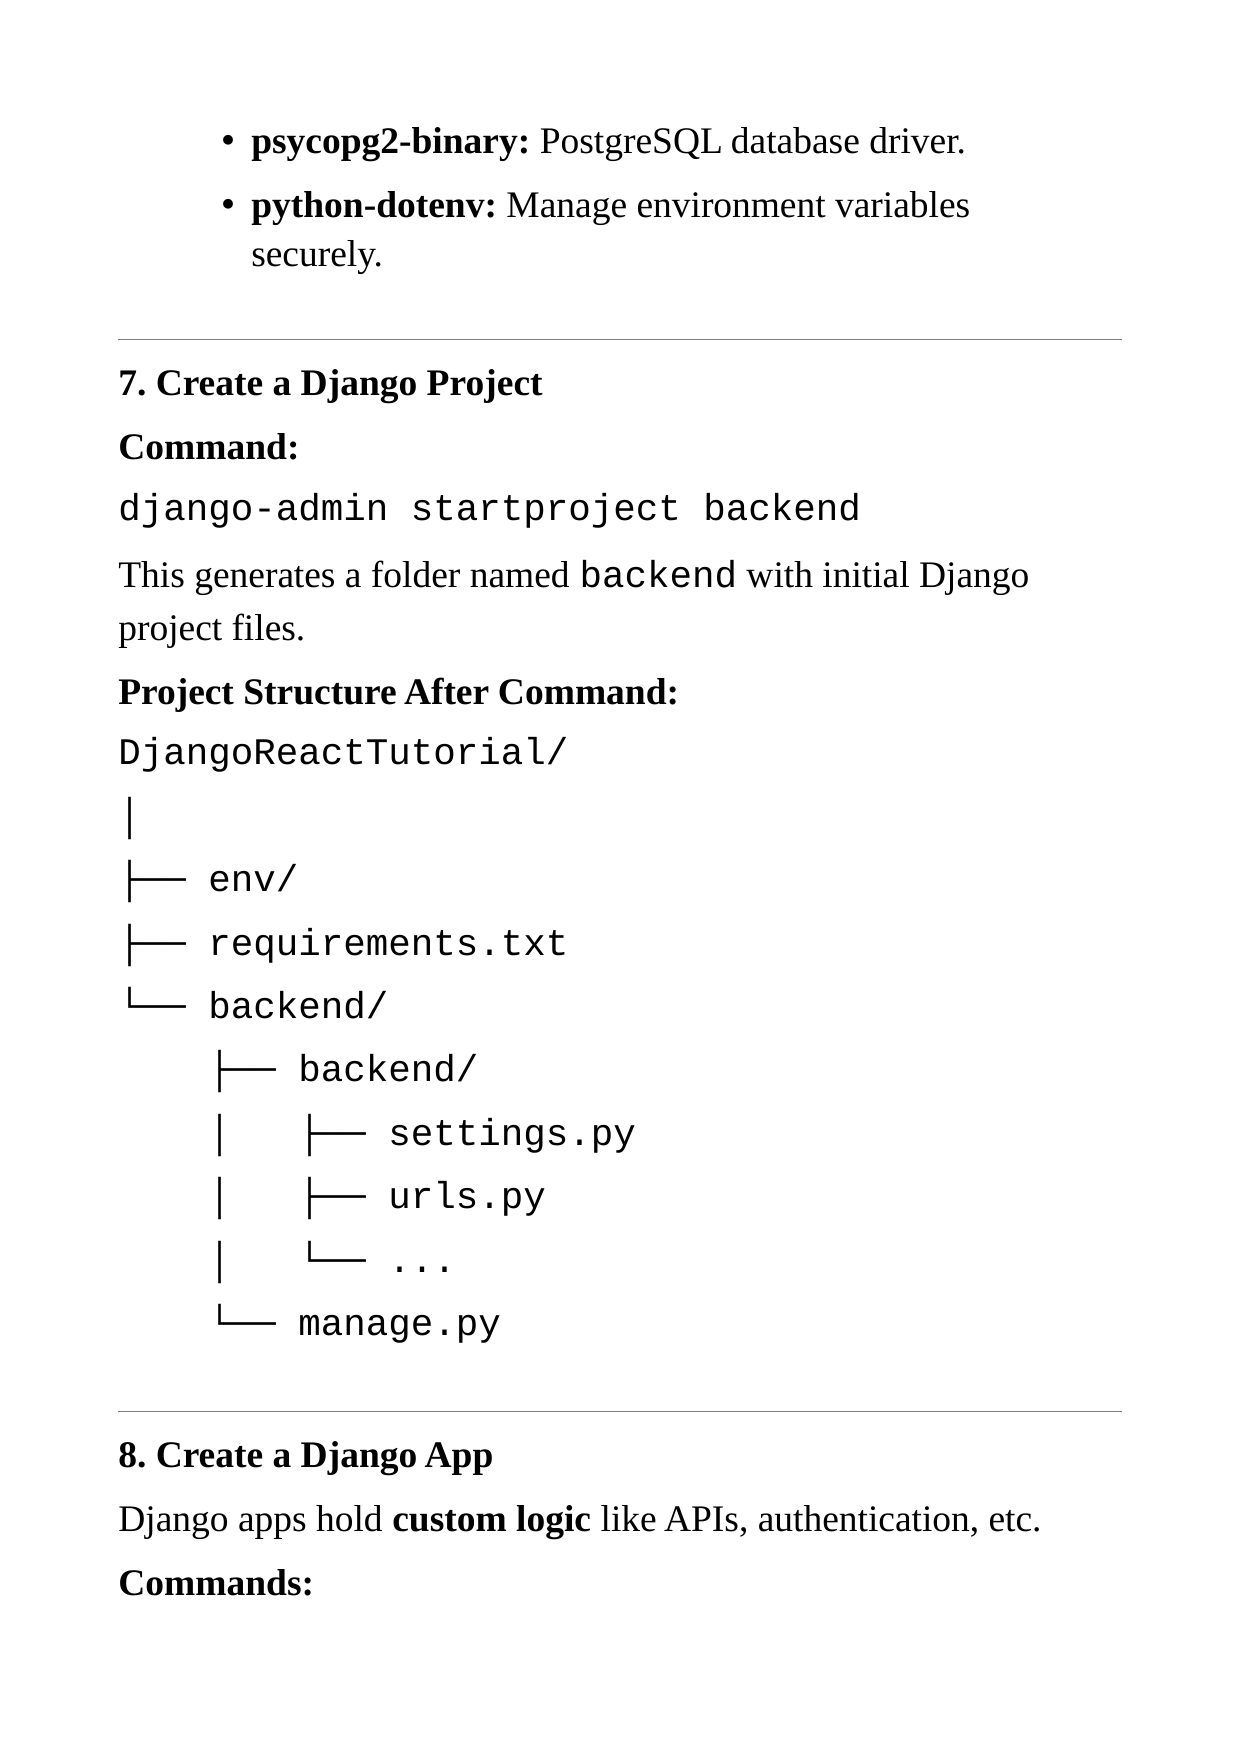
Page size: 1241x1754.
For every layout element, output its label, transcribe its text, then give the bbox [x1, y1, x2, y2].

text ├── env/ [118, 860, 1122, 903]
text DjangoReactTutorial/ [118, 733, 1122, 776]
text django-admin startproject backend [118, 489, 1122, 531]
text ├── backend/ [118, 1051, 1122, 1093]
text Commands: [118, 1561, 1122, 1604]
text │ └── ... [221, 1241, 1122, 1283]
text │ [131, 797, 1122, 839]
text │ └── ... [118, 1241, 218, 1283]
text └── manage.py [118, 1304, 1122, 1347]
text Django apps hold custom logic like APIs, authentication, etc. [118, 1497, 1122, 1540]
text ├── requirements.txt [118, 924, 128, 966]
text Project Structure After Command: [118, 669, 1122, 712]
list python-dotenv: Manage environment variables securely. [222, 182, 1063, 275]
subtitle 8. Create a Django App [118, 1432, 1122, 1476]
text ├── requirements.txt [131, 924, 1122, 966]
subtitle 7. Create a Django Project [118, 361, 1122, 404]
text Command: [118, 425, 1122, 468]
list psycopg2-binary: PostgreSQL database driver. [222, 118, 1063, 161]
text │ ├── urls.py [118, 1177, 1122, 1220]
text This generates a folder named backend with initial Django project files. [118, 552, 1122, 648]
text └── backend/ [118, 987, 1122, 1030]
text │ ├── settings.py [118, 1114, 1122, 1157]
text │ [118, 797, 128, 839]
